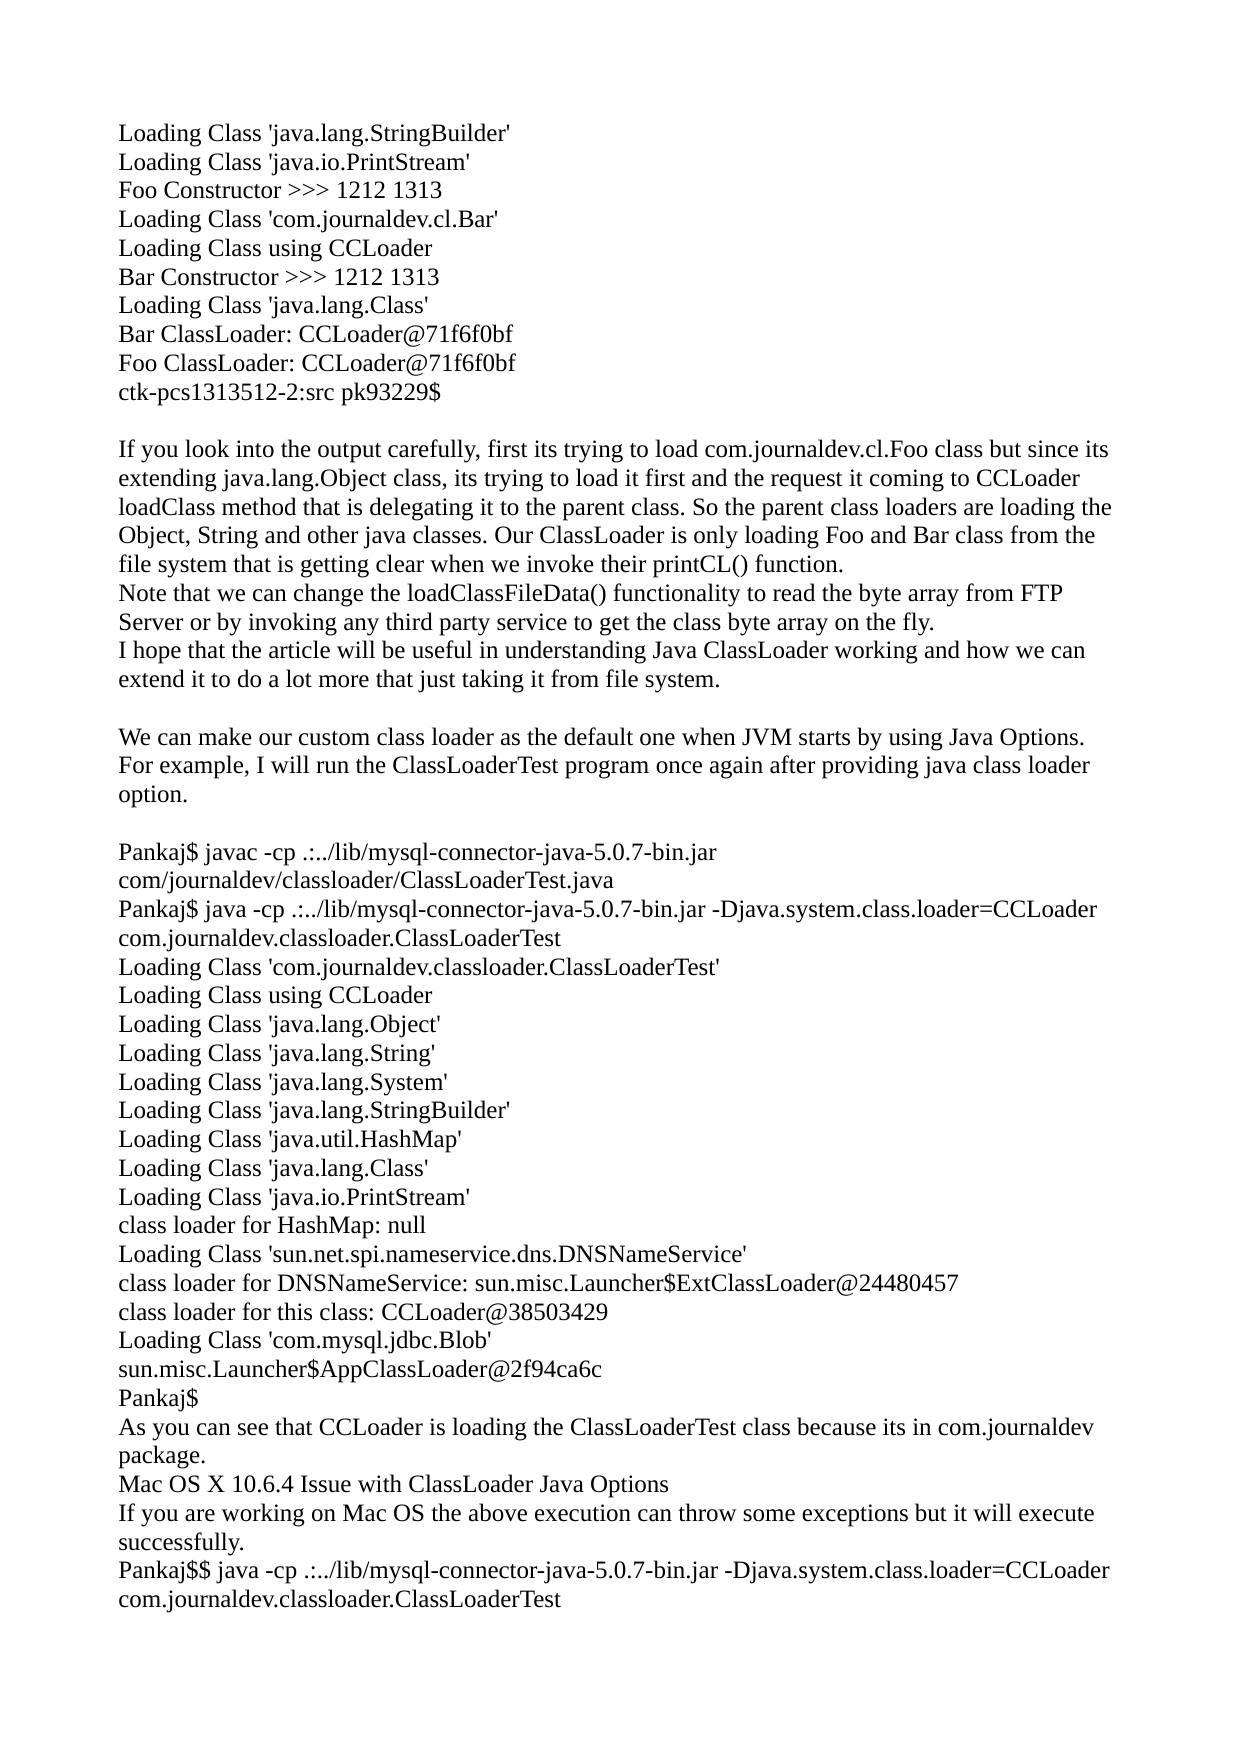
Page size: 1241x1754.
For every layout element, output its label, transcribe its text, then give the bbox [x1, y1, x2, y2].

text Loading Class using CCLoader [118, 981, 1122, 1009]
text Foo ClassLoader: CCLoader@71f6f0bf [118, 348, 1122, 377]
text Loading Class using CCLoader [118, 233, 1122, 262]
text sun.misc.Launcher$AppClassLoader@2f94ca6c [118, 1354, 1122, 1383]
text Loading Class 'java.lang.Class' [118, 1153, 1122, 1182]
text Bar Constructor >>> 1212 1313 [118, 262, 1122, 291]
text Pankaj$ java -cp .:../lib/mysql-connector-java-5.0.7-bin.jar -Djava.system.class.loader=CCLoader com.journaldev.classloader.ClassLoaderTest [118, 894, 1122, 952]
text Note that we can change the loadClassFileData() functionality to read the byte array from FTP Server or by invoking any third party service to get the class byte array on the fly. [118, 578, 1122, 636]
text Loading Class 'java.io.PrintStream' [118, 1182, 1122, 1211]
text We can make our custom class loader as the default one when JVM starts by using Java Options. For example, I will run the ClassLoaderTest program once again after providing java class loader option. [118, 722, 1122, 808]
text class loader for this class: CCLoader@38503429 [118, 1297, 1122, 1326]
text I hope that the article will be useful in understanding Java ClassLoader working and how we can extend it to do a lot more that just taking it from file system. [118, 636, 1122, 693]
text class loader for DNSNameService: sun.misc.Launcher$ExtClassLoader@24480457 [118, 1268, 1122, 1297]
text Loading Class 'java.lang.System' [118, 1067, 1122, 1096]
text Mac OS X 10.6.4 Issue with ClassLoader Java Options [118, 1469, 1122, 1498]
text As you can see that CCLoader is loading the ClassLoaderTest class because its in com.journaldev package. [118, 1412, 1122, 1469]
text Loading Class 'java.lang.StringBuilder' [118, 1096, 1122, 1124]
text Pankaj$ javac -cp .:../lib/mysql-connector-java-5.0.7-bin.jar com/journaldev/classloader/ClassLoaderTest.java [118, 837, 1122, 894]
text ctk-pcs1313512-2:src pk93229$ [118, 377, 1122, 406]
text If you are working on Mac OS the above execution can throw some exceptions but it will execute successfully. [118, 1498, 1122, 1556]
text Loading Class 'sun.net.spi.nameservice.dns.DNSNameService' [118, 1239, 1122, 1268]
text Loading Class 'java.io.PrintStream' [118, 147, 1122, 176]
text Loading Class 'java.lang.String' [118, 1038, 1122, 1067]
text Loading Class 'java.util.HashMap' [118, 1124, 1122, 1153]
text Loading Class 'com.journaldev.cl.Bar' [118, 204, 1122, 233]
text Loading Class 'java.lang.Class' [118, 291, 1122, 319]
text Pankaj$ [118, 1383, 1122, 1412]
text Pankaj$$ java -cp .:../lib/mysql-connector-java-5.0.7-bin.jar -Djava.system.class.loader=CCLoader com.journaldev.classloader.ClassLoaderTest [118, 1556, 1122, 1613]
text Bar ClassLoader: CCLoader@71f6f0bf [118, 319, 1122, 348]
text Loading Class 'java.lang.Object' [118, 1009, 1122, 1038]
text Loading Class 'com.journaldev.classloader.ClassLoaderTest' [118, 952, 1122, 981]
text If you look into the output carefully, first its trying to load com.journaldev.cl.Foo class but since its extending java.lang.Object class, its trying to load it first and the request it coming to CCLoader loadClass method that is delegating it to the parent class. So the parent class loaders are loading the Object, String and other java classes. Our ClassLoader is only loading Foo and Bar class from the file system that is getting clear when we invoke their printCL() function. [118, 434, 1122, 578]
text Foo Constructor >>> 1212 1313 [118, 176, 1122, 204]
text Loading Class 'com.mysql.jdbc.Blob' [118, 1326, 1122, 1354]
text Loading Class 'java.lang.StringBuilder' [118, 118, 1122, 147]
text class loader for HashMap: null [118, 1211, 1122, 1239]
